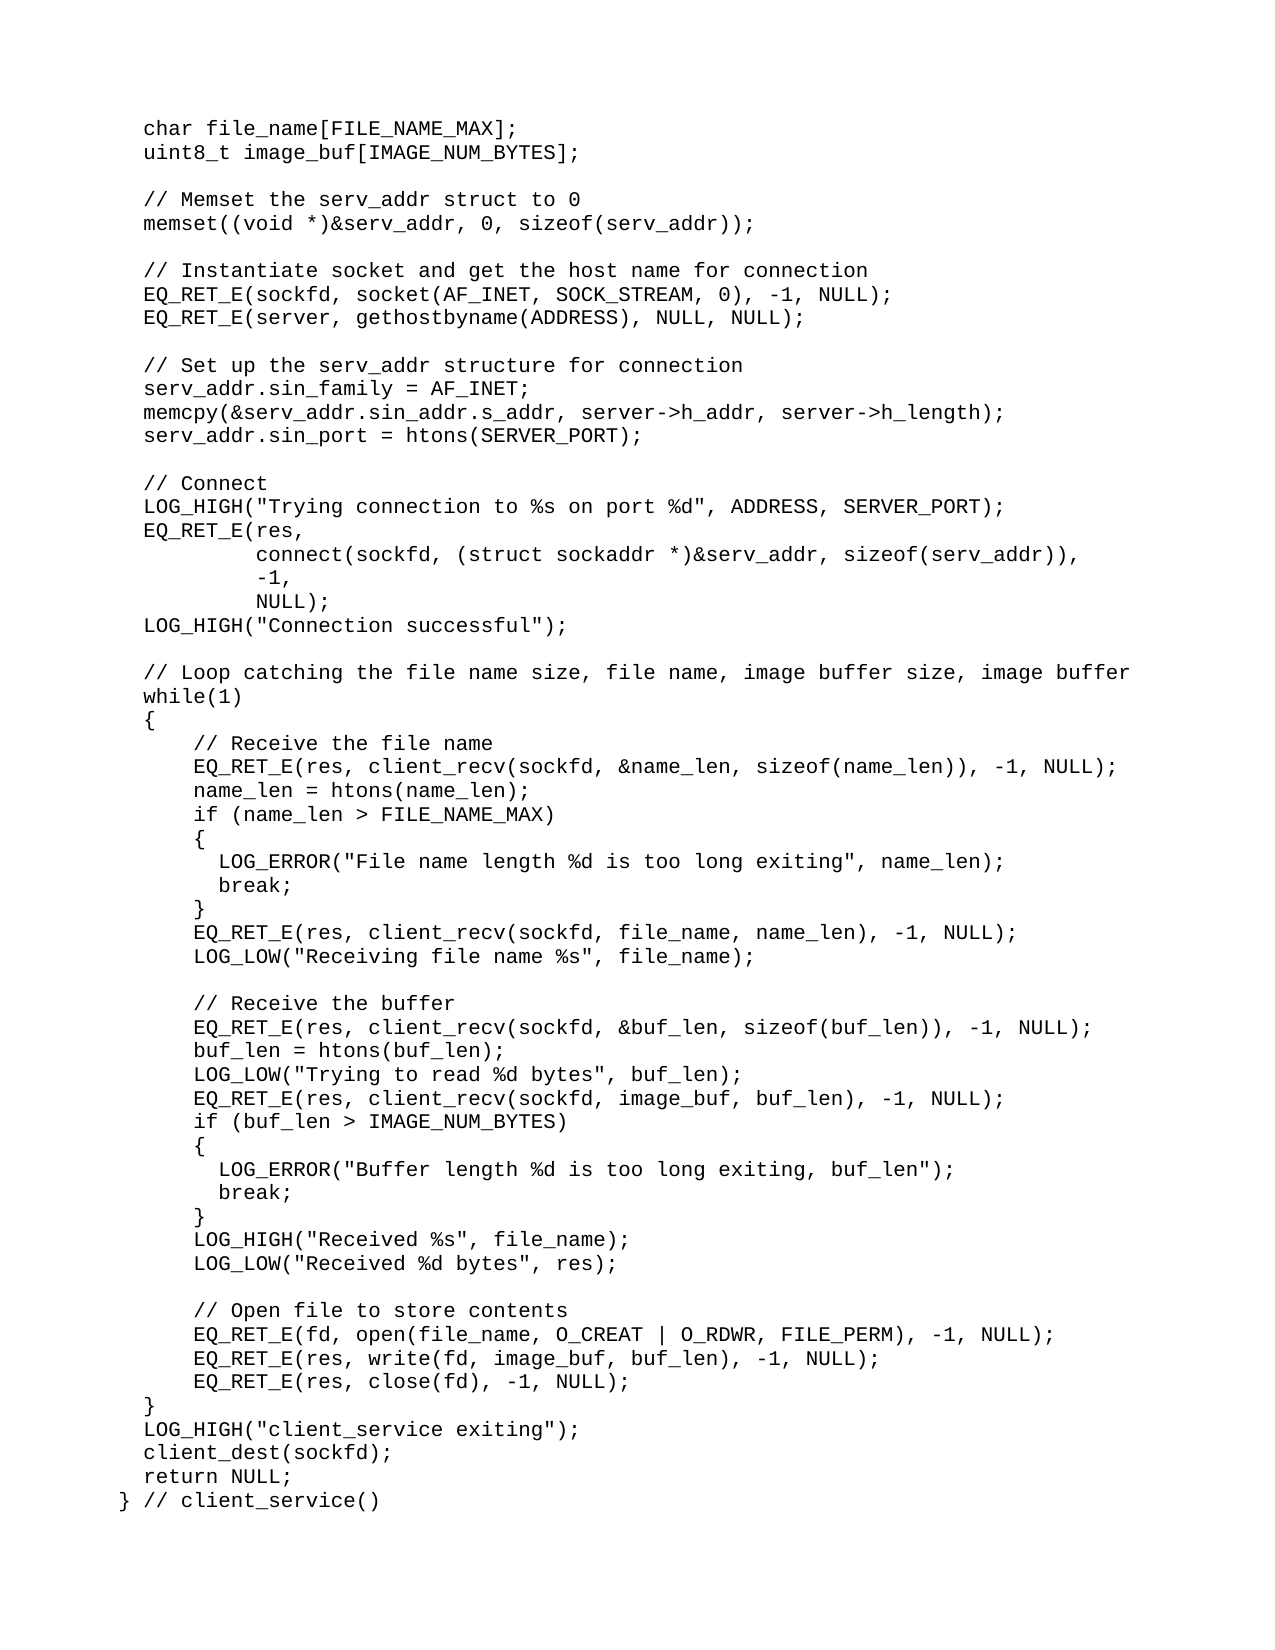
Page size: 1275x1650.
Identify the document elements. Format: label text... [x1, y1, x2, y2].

text LOG_ERROR("Buffer length %d is too long exiting, buf_len"); [118, 1158, 1157, 1182]
text } [118, 1395, 1157, 1419]
text // Connect [118, 473, 1157, 496]
text } // client_service() [118, 1489, 1157, 1513]
text LOG_HIGH("client_service exiting"); [118, 1419, 1157, 1442]
text char file_name[FILE_NAME_MAX]; [118, 118, 1157, 142]
text // Receive the buffer [118, 993, 1157, 1017]
text EQ_RET_E(res, client_recv(sockfd, file_name, name_len), -1, NULL); [118, 922, 1157, 946]
text // Loop catching the file name size, file name, image buffer size, image buffer [118, 662, 1157, 686]
text memset((void *)&serv_addr, 0, sizeof(serv_addr)); [118, 213, 1157, 236]
text EQ_RET_E(res, write(fd, image_buf, buf_len), -1, NULL); [118, 1348, 1157, 1371]
text break; [118, 875, 1157, 898]
text LOG_HIGH("Trying connection to %s on port %d", ADDRESS, SERVER_PORT); [118, 496, 1157, 520]
text // Open file to store contents [118, 1300, 1157, 1324]
text connect(sockfd, (struct sockaddr *)&serv_addr, sizeof(serv_addr)), [118, 544, 1157, 567]
text EQ_RET_E(server, gethostbyname(ADDRESS), NULL, NULL); [118, 307, 1157, 331]
text LOG_HIGH("Connection successful"); [118, 615, 1157, 638]
text { [118, 1135, 1157, 1158]
text } [118, 1206, 1157, 1229]
text EQ_RET_E(res, client_recv(sockfd, &name_len, sizeof(name_len)), -1, NULL); [118, 757, 1157, 780]
text client_dest(sockfd); [118, 1442, 1157, 1466]
text // Instantiate socket and get the host name for connection [118, 260, 1157, 284]
text return NULL; [118, 1466, 1157, 1489]
text LOG_HIGH("Received %s", file_name); [118, 1229, 1157, 1253]
text EQ_RET_E(sockfd, socket(AF_INET, SOCK_STREAM, 0), -1, NULL); [118, 284, 1157, 307]
text EQ_RET_E(fd, open(file_name, O_CREAT | O_RDWR, FILE_PERM), -1, NULL); [118, 1324, 1157, 1348]
text NULL); [118, 591, 1157, 615]
text LOG_LOW("Received %d bytes", res); [118, 1253, 1157, 1277]
text LOG_LOW("Trying to read %d bytes", buf_len); [118, 1064, 1157, 1088]
text LOG_LOW("Receiving file name %s", file_name); [118, 946, 1157, 969]
text { [118, 827, 1157, 851]
text LOG_ERROR("File name length %d is too long exiting", name_len); [118, 851, 1157, 875]
text { [118, 709, 1157, 733]
text uint8_t image_buf[IMAGE_NUM_BYTES]; [118, 142, 1157, 165]
text while(1) [118, 686, 1157, 709]
text EQ_RET_E(res, close(fd), -1, NULL); [118, 1371, 1157, 1395]
text // Memset the serv_addr struct to 0 [118, 189, 1157, 213]
text memcpy(&serv_addr.sin_addr.s_addr, server->h_addr, server->h_length); [118, 402, 1157, 426]
text break; [118, 1182, 1157, 1206]
text if (name_len > FILE_NAME_MAX) [118, 804, 1157, 827]
text name_len = htons(name_len); [118, 780, 1157, 804]
text // Set up the serv_addr structure for connection [118, 354, 1157, 378]
text // Receive the file name [118, 733, 1157, 757]
text buf_len = htons(buf_len); [118, 1040, 1157, 1064]
text -1, [118, 567, 1157, 591]
text if (buf_len > IMAGE_NUM_BYTES) [118, 1111, 1157, 1135]
text EQ_RET_E(res, client_recv(sockfd, image_buf, buf_len), -1, NULL); [118, 1088, 1157, 1111]
text EQ_RET_E(res, client_recv(sockfd, &buf_len, sizeof(buf_len)), -1, NULL); [118, 1017, 1157, 1040]
text serv_addr.sin_port = htons(SERVER_PORT); [118, 426, 1157, 449]
text serv_addr.sin_family = AF_INET; [118, 378, 1157, 402]
text EQ_RET_E(res, [118, 520, 1157, 544]
text } [118, 898, 1157, 922]
